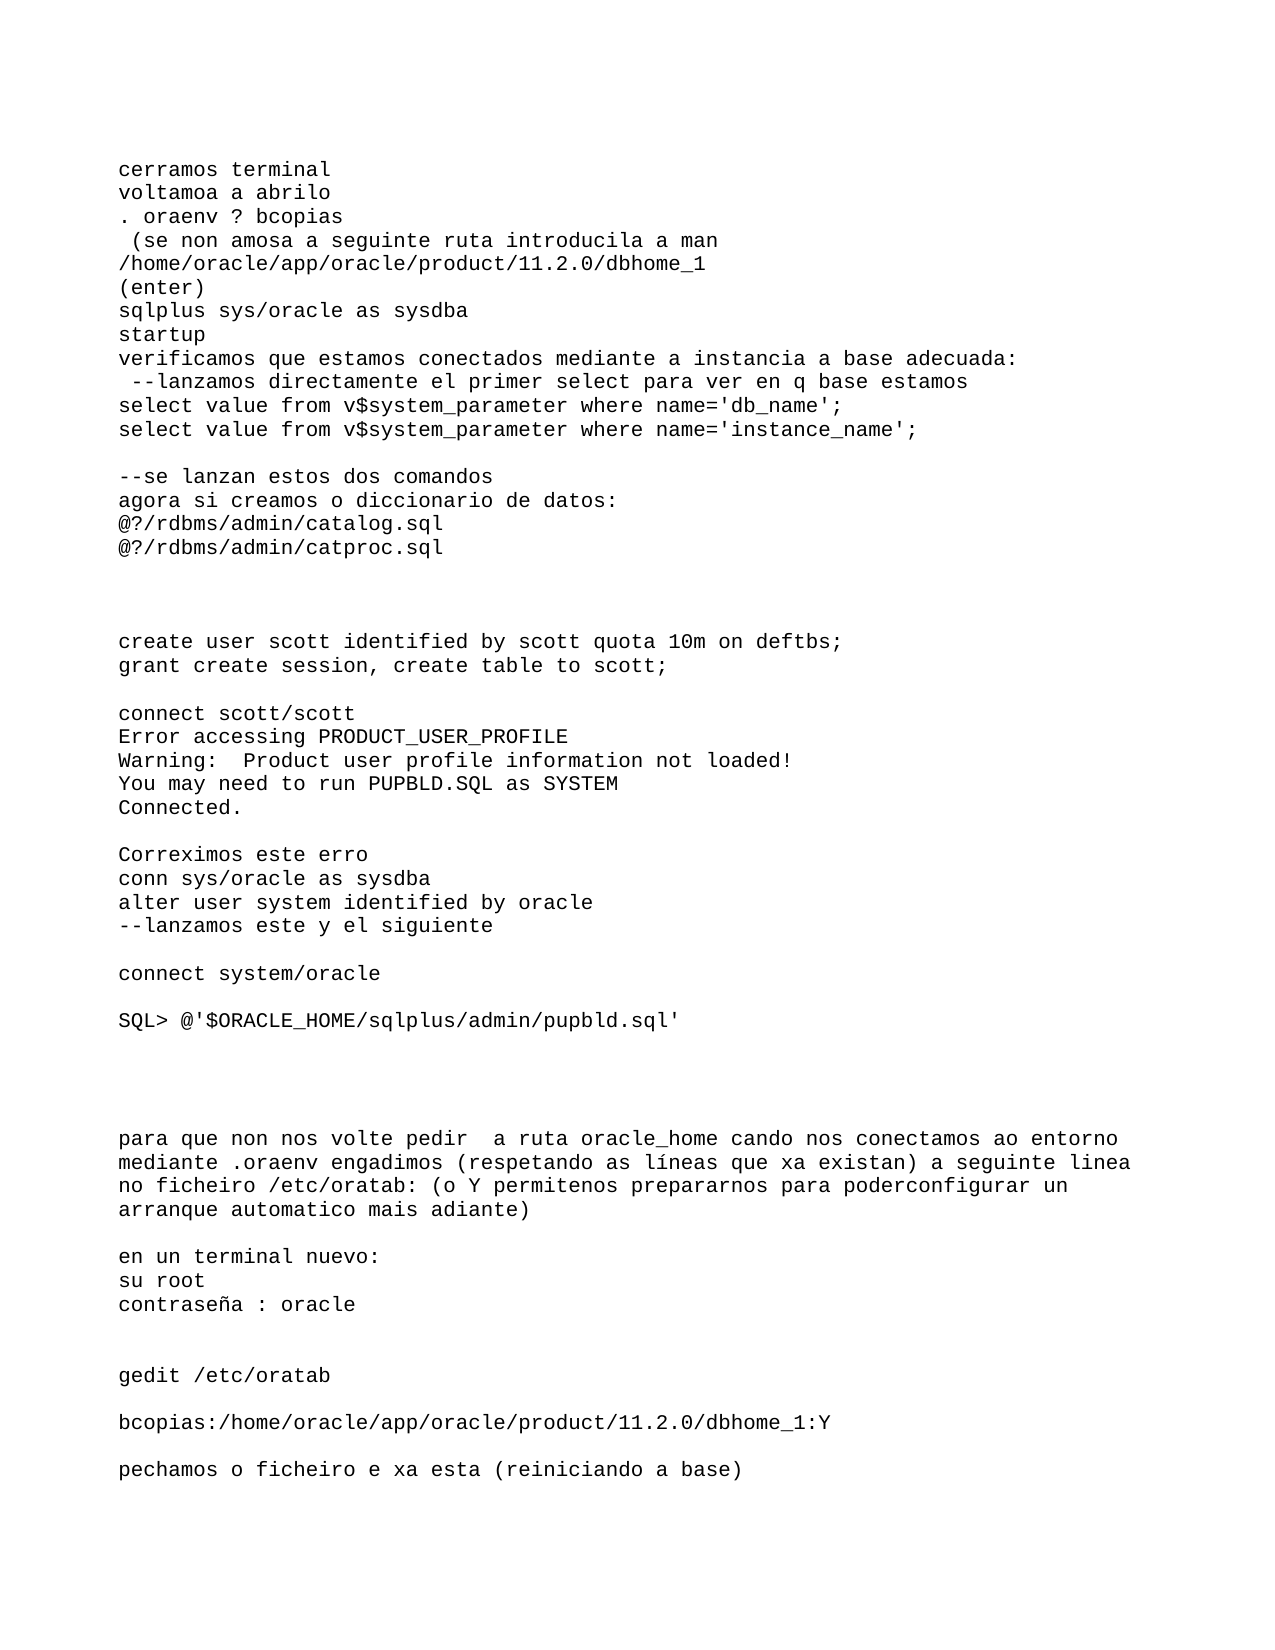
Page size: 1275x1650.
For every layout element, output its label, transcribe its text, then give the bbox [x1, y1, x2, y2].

text --se lanzan estos dos comandos [118, 466, 1157, 490]
text /home/oracle/app/oracle/product/11.2.0/dbhome_1 [118, 253, 1157, 277]
text voltamoa a abrilo [118, 182, 1157, 206]
text verificamos que estamos conectados mediante a instancia a base adecuada: [118, 348, 1157, 371]
text connect scott/scott [118, 702, 1157, 726]
text @?/rdbms/admin/catalog.sql [118, 513, 1157, 537]
text pechamos o ficheiro e xa esta (reiniciando a base) [118, 1459, 1157, 1483]
text --lanzamos este y el siguiente [118, 915, 1157, 939]
text select value from v$system_parameter where name='instance_name'; [118, 419, 1157, 442]
text create user scott identified by scott quota 10m on deftbs; [118, 632, 1157, 655]
text (se non amosa a seguinte ruta introducila a man [118, 229, 1157, 253]
text gedit /etc/oratab [118, 1364, 1157, 1388]
text --lanzamos directamente el primer select para ver en q base estamos [118, 371, 1157, 395]
text select value from v$system_parameter where name='db_name'; [118, 395, 1157, 419]
text Error accessing PRODUCT_USER_PROFILE [118, 726, 1157, 750]
text sqlplus sys/oracle as sysdba [118, 301, 1157, 324]
text SQL> @'$ORACLE_HOME/sqlplus/admin/pupbld.sql' [118, 1010, 1157, 1033]
text Correximos este erro [118, 844, 1157, 868]
text Connected. [118, 797, 1157, 821]
text cerramos terminal [118, 159, 1157, 182]
text Warning: Product user profile information not loaded! [118, 750, 1157, 773]
text . oraenv ? bcopias [118, 206, 1157, 229]
text startup [118, 324, 1157, 348]
text conn sys/oracle as sysdba [118, 868, 1157, 892]
text (enter) [118, 277, 1157, 301]
text connect system/oracle [118, 963, 1157, 986]
text alter user system identified by oracle [118, 892, 1157, 915]
text agora si creamos o diccionario de datos: [118, 490, 1157, 513]
text su root [118, 1270, 1157, 1294]
text contraseña : oracle [118, 1294, 1157, 1317]
text grant create session, create table to scott; [118, 655, 1157, 679]
text You may need to run PUPBLD.SQL as SYSTEM [118, 773, 1157, 797]
text bcopias:/home/oracle/app/oracle/product/11.2.0/dbhome_1:Y [118, 1412, 1157, 1436]
text en un terminal nuevo: [118, 1246, 1157, 1270]
text para que non nos volte pedir a ruta oracle_home cando nos conectamos ao entorno mediante .oraenv engadimos (respetando as líneas que xa existan) a seguinte linea no ficheiro /etc/oratab: (o Y permitenos prepararnos para poderconfigurar un arranque automatico mais adiante) [118, 1128, 1157, 1223]
text @?/rdbms/admin/catproc.sql [118, 537, 1157, 561]
